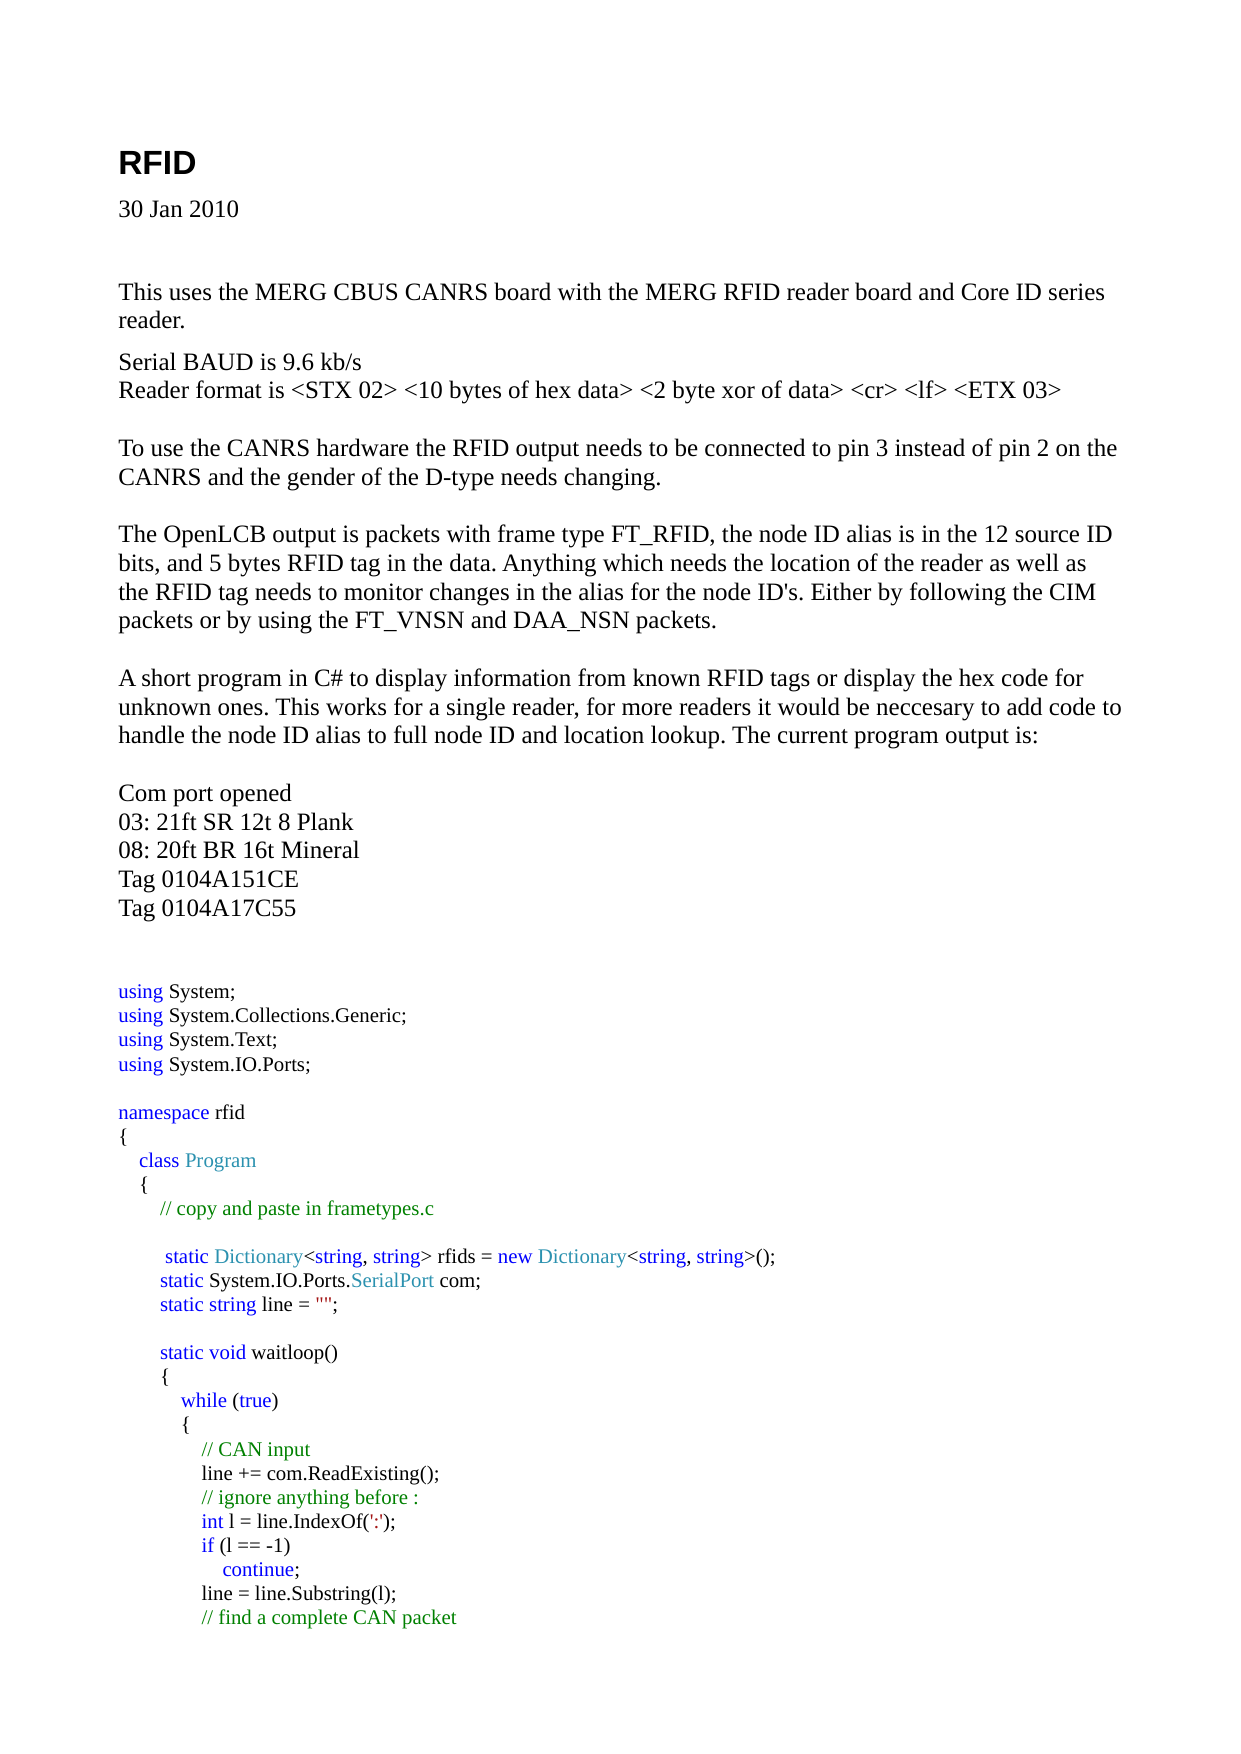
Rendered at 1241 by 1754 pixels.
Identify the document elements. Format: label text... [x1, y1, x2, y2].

text line += com.ReadExisting(); [118, 1461, 1122, 1484]
text static void waitloop() [118, 1340, 1122, 1364]
text This uses the MERG CBUS CANRS board with the MERG RFID reader board and Core ID series reader. [118, 277, 1122, 334]
text Serial BAUD is 9.6 kb/s [118, 347, 1122, 376]
text using System; [118, 979, 1122, 1003]
text Com port opened [118, 778, 1122, 807]
text Tag 0104A151CE [118, 864, 1122, 893]
text static string line = ""; [118, 1292, 1122, 1316]
text Tag 0104A17C55 [118, 893, 1122, 922]
text { [118, 1364, 1122, 1388]
text static System.IO.Ports.SerialPort com; [118, 1268, 1122, 1292]
text namespace rfid [118, 1099, 1122, 1124]
text if (l == -1) [118, 1533, 1122, 1557]
text { [118, 1124, 1122, 1148]
text 30 Jan 2010 [118, 194, 1122, 223]
text A short program in C# to display information from known RFID tags or display the hex code for unknown ones. This works for a single reader, for more readers it would be neccesary to add code to handle the node ID alias to full node ID and location lookup. The current program output is: [118, 663, 1122, 749]
text 03: 21ft SR 12t 8 Plank [118, 807, 1122, 836]
text while (true) [118, 1388, 1122, 1412]
subtitle RFID [118, 143, 1122, 182]
text { [118, 1412, 1122, 1436]
text { [118, 1172, 1122, 1196]
text The OpenLCB output is packets with frame type FT_RFID, the node ID alias is in the 12 source ID bits, and 5 bytes RFID tag in the data. Anything which needs the location of the reader as well as the RFID tag needs to monitor changes in the alias for the node ID's. Either by following the CIM packets or by using the FT_VNSN and DAA_NSN packets. [118, 519, 1122, 634]
text using System.IO.Ports; [118, 1051, 1122, 1076]
text To use the CANRS hardware the RFID output needs to be connected to pin 3 instead of pin 2 on the CANRS and the gender of the D-type needs changing. [118, 433, 1122, 491]
text int l = line.IndexOf(':'); [118, 1509, 1122, 1533]
text using System.Text; [118, 1027, 1122, 1051]
text continue; [118, 1557, 1122, 1581]
text // CAN input [118, 1436, 1122, 1461]
text using System.Collections.Generic; [118, 1003, 1122, 1027]
text line = line.Substring(l); [118, 1581, 1122, 1605]
text // ignore anything before : [118, 1484, 1122, 1509]
text 08: 20ft BR 16t Mineral [118, 836, 1122, 864]
text class Program [118, 1148, 1122, 1172]
text // copy and paste in frametypes.c [118, 1196, 1122, 1220]
text Reader format is <STX 02> <10 bytes of hex data> <2 byte xor of data> <cr> <lf> <ETX 03> [118, 376, 1122, 404]
text // find a complete CAN packet [118, 1605, 1122, 1629]
text static Dictionary<string, string> rfids = new Dictionary<string, string>(); [118, 1244, 1122, 1268]
